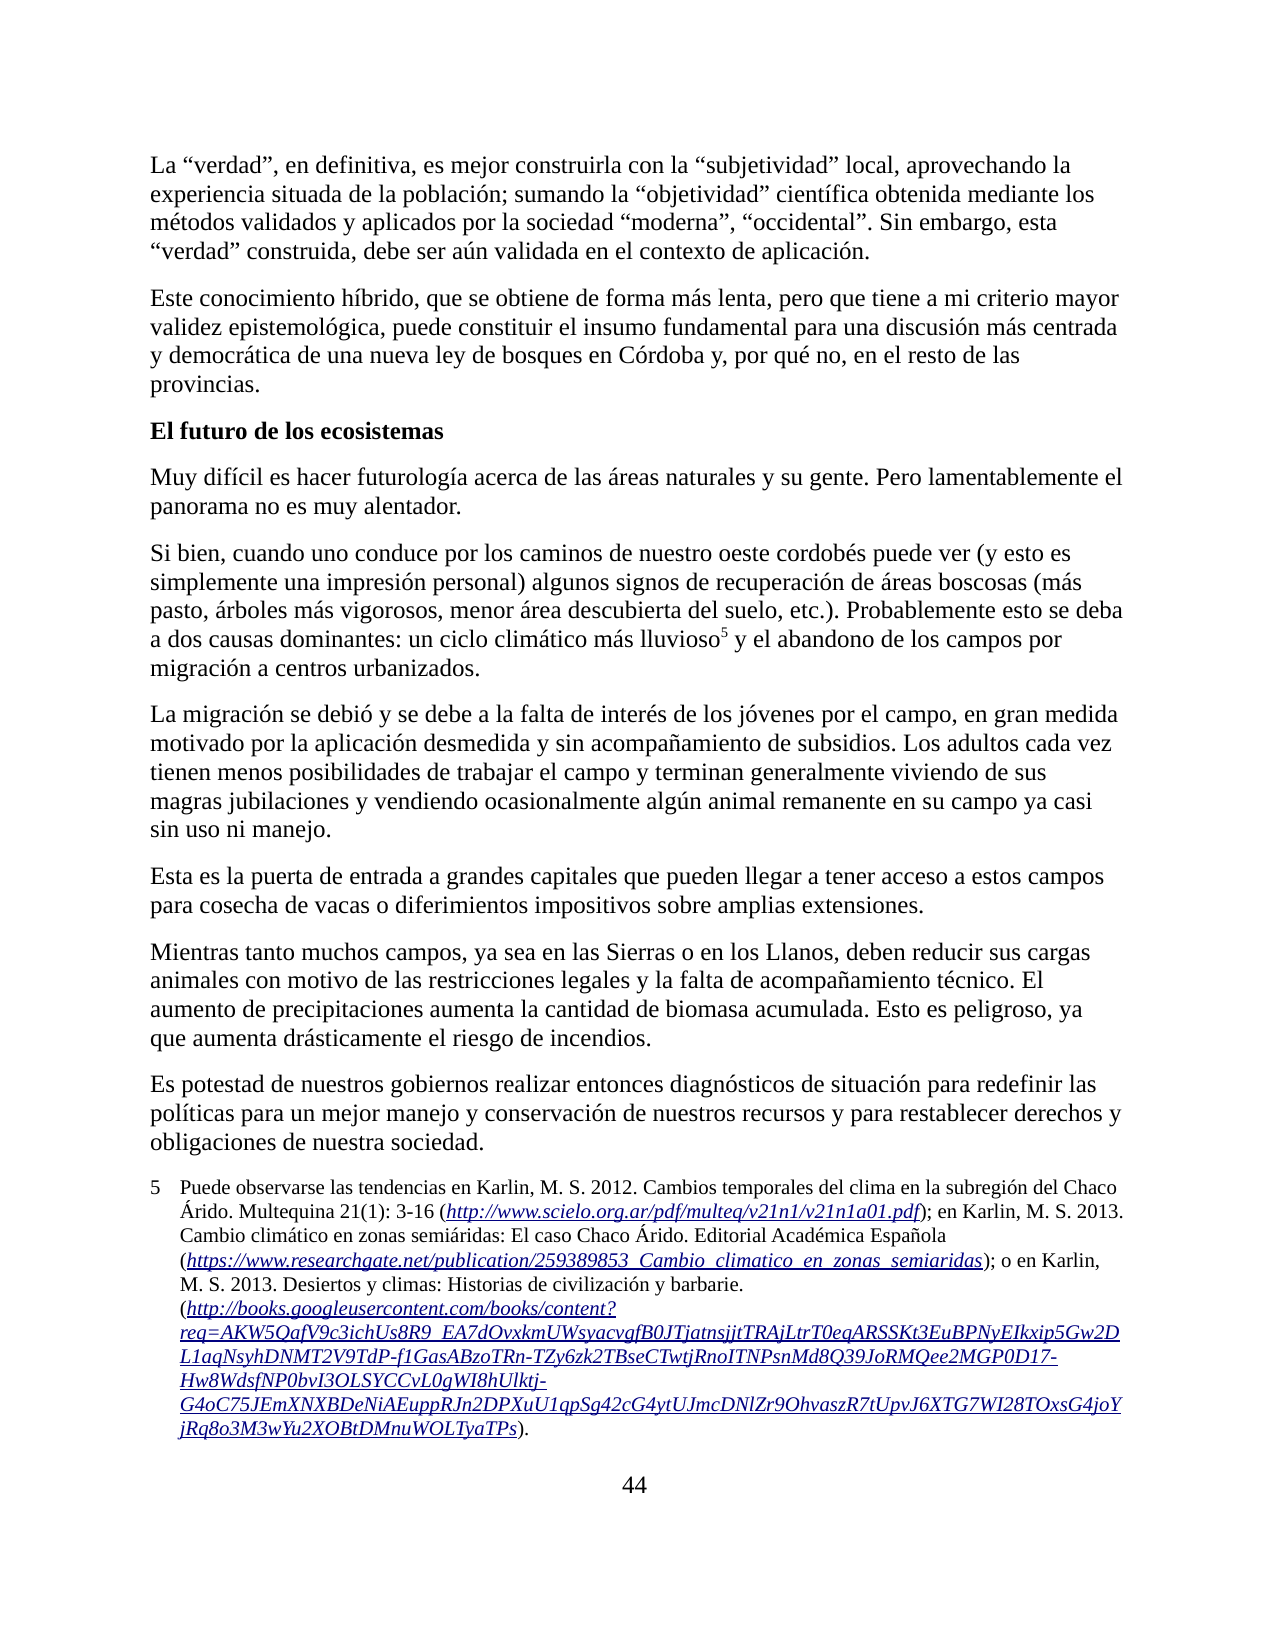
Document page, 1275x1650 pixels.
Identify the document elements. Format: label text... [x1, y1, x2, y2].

text Puede observarse las tendencias en Karlin, M. S. 2012. Cambios temporales del clima en la subregión del Chaco Árido. Multequina 21(1): 3-16 (http://www.scielo.org.ar/pdf/multeq/v21n1/v21n1a01.pdf); en Karlin, M. S. 2013. Cambio climático en zonas semiáridas: El caso Chaco Árido. Editorial Académica Española (https://www.researchgate.net/publication/259389853_Cambio_climatico_en_zonas_semiaridas); o en Karlin, M. S. 2013. Desiertos y climas: Historias de civilización y barbarie. (http://books.googleusercontent.com/books/content?req=AKW5QafV9c3ichUs8R9_EA7dOvxkmUWsyacvgfB0JTjatnsjjtTRAjLtrT0eqARSSKt3EuBPNyEIkxip5Gw2DL1aqNsyhDNMT2V9TdP-f1GasABzoTRn-TZy6zk2TBseCTwtjRnoITNPsnMd8Q39JoRMQee2MGP0D17-Hw8WdsfNP0bvI3OLSYCCvL0gWI8hUlktj-G4oC75JEmXNXBDeNiAEuppRJn2DPXuU1qpSg42cG4ytUJmcDNlZr9OhvaszR7tUpvJ6XTG7WI28TOxsG4joYjRq8o3M3wYu2XOBtDMnuWOLTyaTPs). [150, 1175, 1125, 1440]
text La migración se debió y se debe a la falta de interés de los jóvenes por el campo, en gran medida motivado por la aplicación desmedida y sin acompañamiento de subsidios. Los adultos cada vez tienen menos posibilidades de trabajar el campo y terminan generalmente viviendo de sus magras jubilaciones y vendiendo ocasionalmente algún animal remanente en su campo ya casi sin uso ni manejo. [150, 699, 1125, 843]
text La “verdad”, en definitiva, es mejor construirla con la “subjetividad” local, aprovechando la experiencia situada de la población; sumando la “objetividad” científica obtenida mediante los métodos validados y aplicados por la sociedad “moderna”, “occidental”. Sin embargo, esta “verdad” construida, debe ser aún validada en el contexto de aplicación. [150, 150, 1125, 265]
text El futuro de los ecosistemas [150, 416, 1125, 444]
text Esta es la puerta de entrada a grandes capitales que pueden llegar a tener acceso a estos campos para cosecha de vacas o diferimientos impositivos sobre amplias extensiones. [150, 861, 1125, 919]
text Si bien, cuando uno conduce por los caminos de nuestro oeste cordobés puede ver (y esto es simplemente una impresión personal) algunos signos de recuperación de áreas boscosas (más pasto, árboles más vigorosos, menor área descubierta del suelo, etc.). Probablemente esto se deba a dos causas dominantes: un ciclo climático más lluvioso y el abandono de los campos por migración a centros urbanizados. [150, 538, 1125, 682]
text Es potestad de nuestros gobiernos realizar entonces diagnósticos de situación para redefinir las políticas para un mejor manejo y conservación de nuestros recursos y para restablecer derechos y obligaciones de nuestra sociedad. [150, 1069, 1125, 1156]
text Este conocimiento híbrido, que se obtiene de forma más lenta, pero que tiene a mi criterio mayor validez epistemológica, puede constituir el insumo fundamental para una discusión más centrada y democrática de una nueva ley de bosques en Córdoba y, por qué no, en el resto de las provincias. [150, 283, 1125, 398]
text Muy difícil es hacer futurología acerca de las áreas naturales y su gente. Pero lamentablemente el panorama no es muy alentador. [150, 462, 1125, 520]
text Mientras tanto muchos campos, ya sea en las Sierras o en los Llanos, deben reducir sus cargas animales con motivo de las restricciones legales y la falta de acompañamiento técnico. El aumento de precipitaciones aumenta la cantidad de biomasa acumulada. Esto es peligroso, ya que aumenta drásticamente el riesgo de incendios. [150, 937, 1125, 1052]
